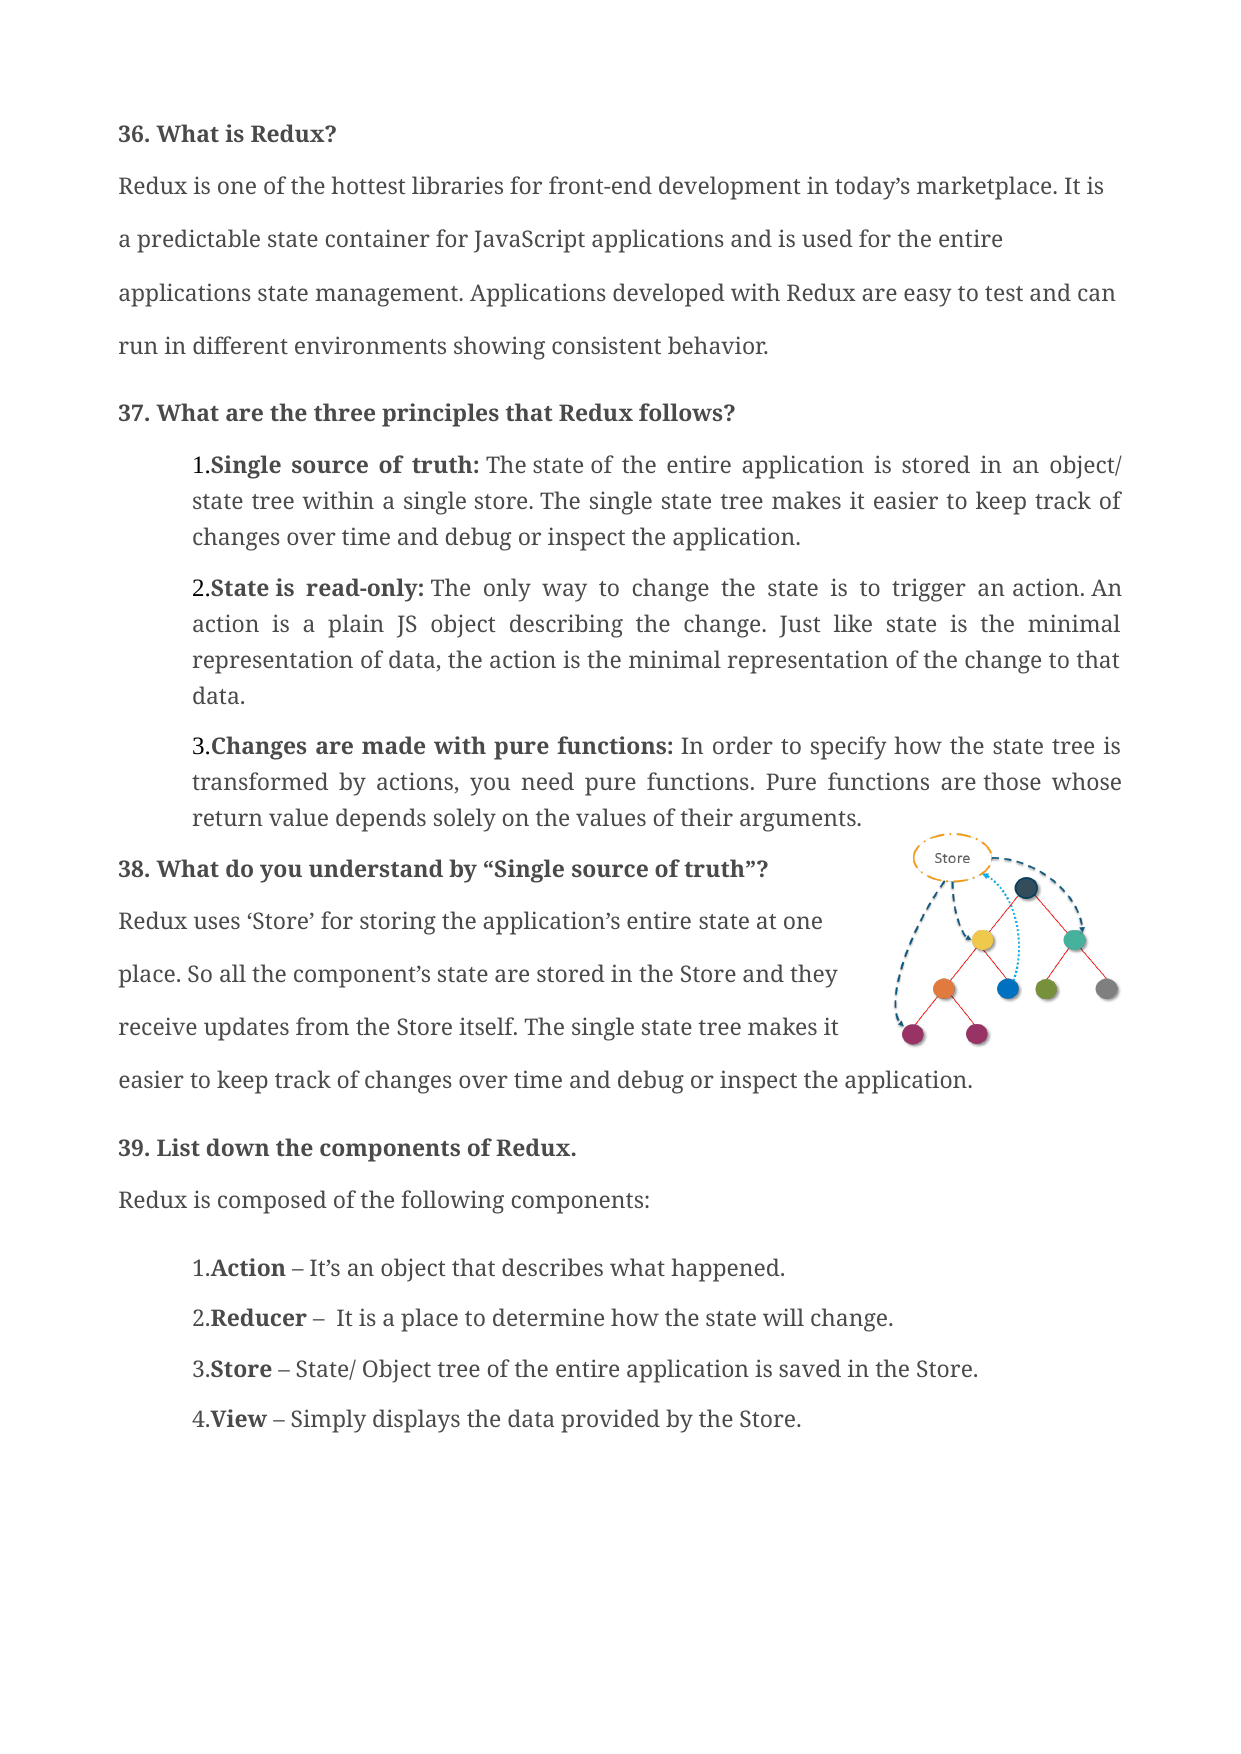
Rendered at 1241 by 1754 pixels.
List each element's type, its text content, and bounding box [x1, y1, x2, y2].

subtitle 37. What are the three principles that Redux follows? [118, 397, 1122, 428]
list Store – State/ Object tree of the entire application is saved in the Store. [118, 1352, 1122, 1384]
text Redux uses ‘Store’ for storing the application’s entire state at one place. So all the component’s state are stored in the Store and they receive updates from the Store itself. The single state tree makes it easier to keep track of changes over time and debug or inspect the application. [118, 904, 1122, 1095]
picture [891, 833, 1123, 1050]
subtitle 38. What do you understand by “Single source of truth”? [118, 852, 891, 884]
text Redux is composed of the following components: [118, 1184, 1122, 1215]
list State is read-only: The only way to change the state is to trigger an action. An action is a plain JS object describing the change. Just like state is the minimal representation of data, the action is the minimal representation of the change to that data. [118, 572, 1122, 711]
text Redux is one of the hottest libraries for front-end development in today’s marketplace. It is a predictable state container for JavaScript applications and is used for the entire applications state management. Applications developed with Redux are easy to test and can run in different environments showing consistent behavior. [118, 170, 1122, 361]
list Action – It’s an object that describes what happened. [118, 1251, 1122, 1283]
list Changes are made with pure functions: In order to specify how the state tree is transformed by actions, you need pure functions. Pure functions are those whose return value depends solely on the values of their arguments. [118, 730, 1122, 833]
list Reducer – It is a place to determine how the state will change. [118, 1302, 1122, 1333]
subtitle 39. List down the components of Redux. [118, 1132, 1122, 1163]
subtitle 36. What is Redux? [118, 118, 1122, 149]
list View – Simply displays the data provided by the Store. [118, 1403, 1122, 1434]
list Single source of truth: The state of the entire application is stored in an object/ state tree within a single store. The single state tree makes it easier to keep track of changes over time and debug or inspect the application. [118, 449, 1122, 552]
